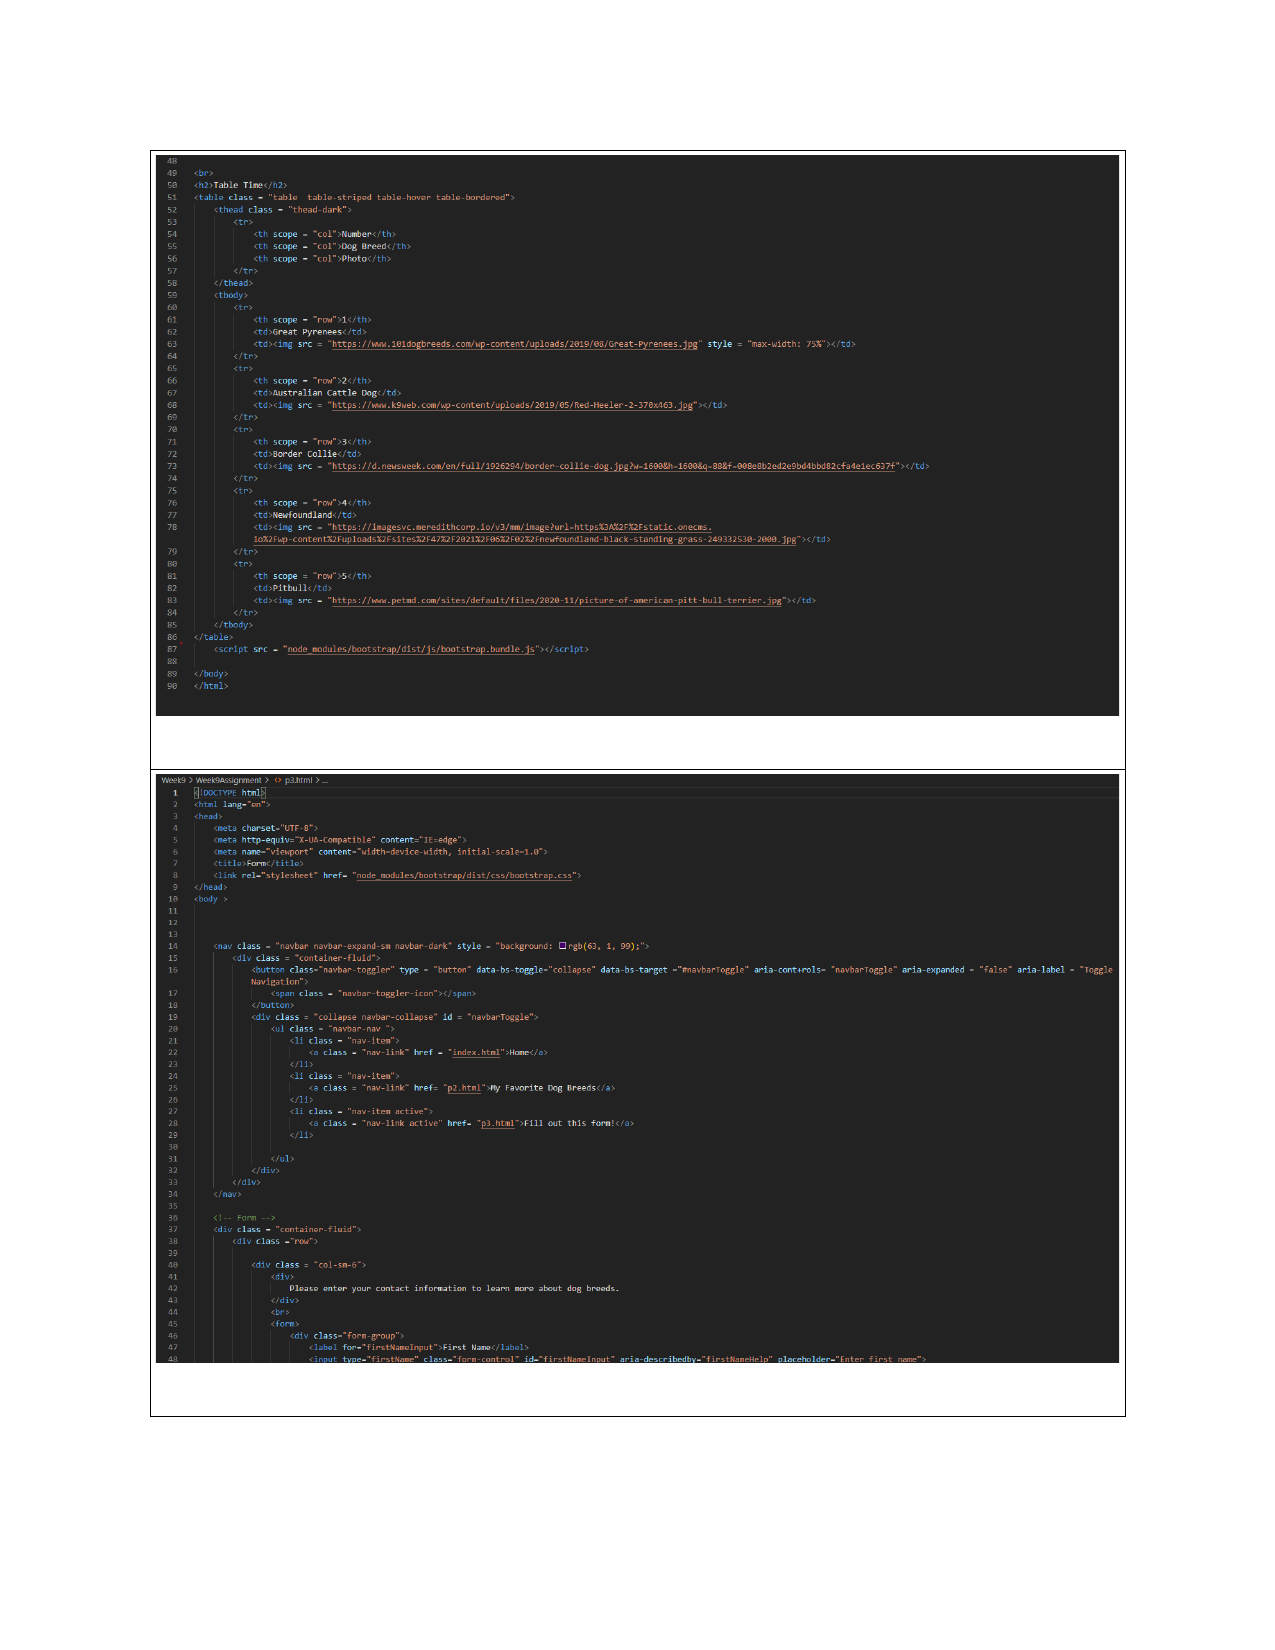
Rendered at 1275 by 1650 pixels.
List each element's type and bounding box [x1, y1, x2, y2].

table_cell [151, 151, 1125, 768]
picture [155, 774, 1120, 1363]
table_cell [151, 770, 1125, 1416]
picture [155, 155, 1120, 716]
